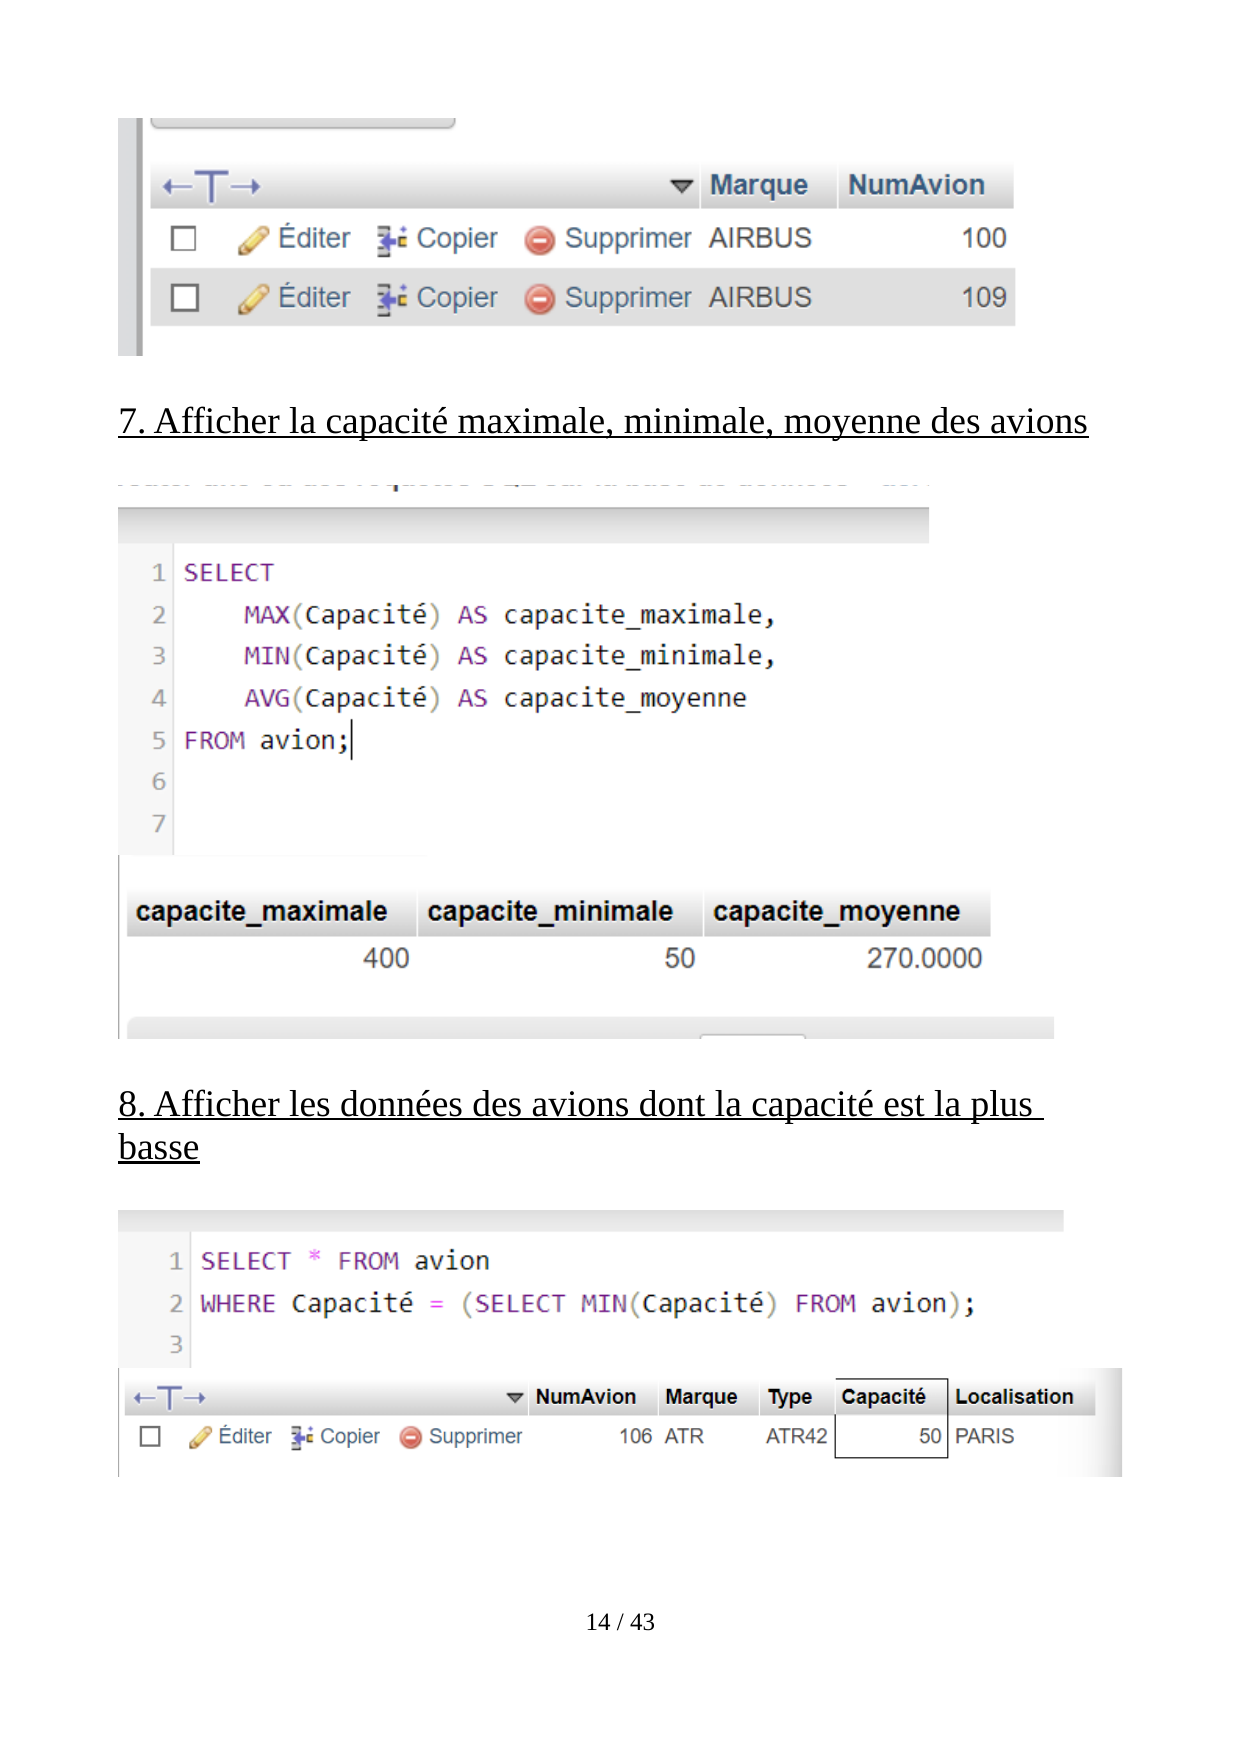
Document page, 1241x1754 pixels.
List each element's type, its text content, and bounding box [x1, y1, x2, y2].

text 7. Afficher la capacité maximale, minimale, moyenne des avions [118, 399, 1122, 442]
picture [118, 1210, 1123, 1477]
picture [118, 118, 1100, 356]
picture [118, 485, 1055, 1039]
text 8. Afficher les données des avions dont la capacité est la plus basse [118, 1081, 1122, 1167]
